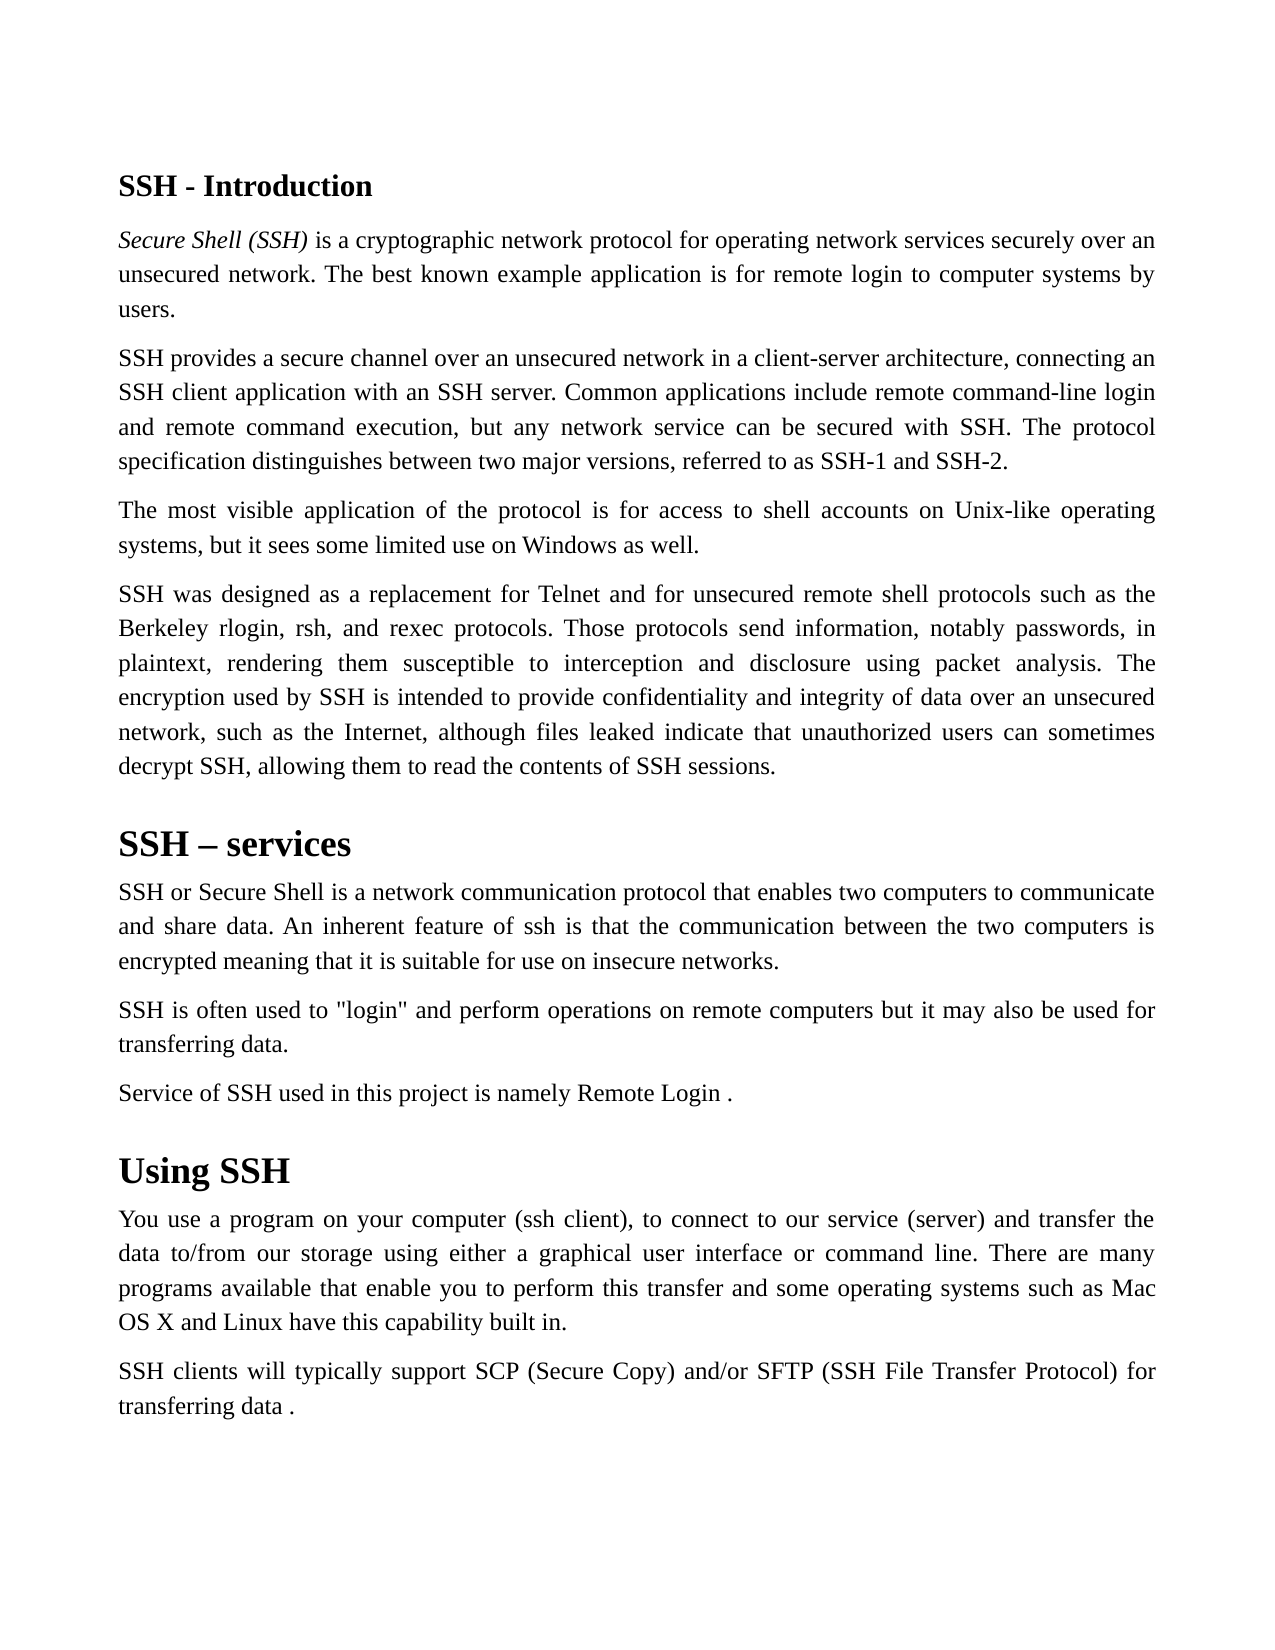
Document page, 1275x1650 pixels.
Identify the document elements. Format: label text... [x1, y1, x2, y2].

text The most visible application of the protocol is for access to shell accounts on Unix-like operating systems, but it sees some limited use on Windows as well. [118, 495, 1157, 559]
text Secure Shell (SSH) is a cryptographic network protocol for operating network services securely over an unsecured network. The best known example application is for remote login to computer systems by users. [118, 225, 1157, 323]
text SSH clients will typically support SCP (Secure Copy) and/or SFTP (SSH File Transfer Protocol) for transferring data . [118, 1356, 1157, 1420]
text SSH is often used to "login" and perform operations on remote computers but it may also be used for transferring data. [118, 995, 1157, 1058]
text SSH or Secure Shell is a network communication protocol that enables two computers to communicate and share data. An inherent feature of ssh is that the communication between the two computers is encrypted meaning that it is suitable for use on insecure networks. [118, 877, 1157, 974]
subtitle Using SSH [118, 1148, 1157, 1191]
subtitle SSH – services [118, 821, 1157, 864]
text Service of SSH used in this project is namely Remote Login . [118, 1078, 1157, 1107]
text You use a program on your computer (ssh client), to connect to our service (server) and transfer the data to/from our storage using either a graphical user interface or command line. There are many programs available that enable you to perform this transfer and some operating systems such as Mac OS X and Linux have this capability built in. [118, 1204, 1157, 1336]
text SSH was designed as a replacement for Telnet and for unsecured remote shell protocols such as the Berkeley rlogin, rsh, and rexec protocols. Those protocols send information, notably passwords, in plaintext, rendering them susceptible to interception and disclosure using packet analysis. The encryption used by SSH is intended to provide confidentiality and integrity of data over an unsecured network, such as the Internet, although files leaked indicate that unauthorized users can sometimes decrypt SSH, allowing them to read the contents of SSH sessions. [118, 579, 1157, 780]
text SSH - Introduction [118, 167, 1157, 203]
text SSH provides a secure channel over an unsecured network in a client-server architecture, connecting an SSH client application with an SSH server. Common applications include remote command-line login and remote command execution, but any network service can be secured with SSH. The protocol specification distinguishes between two major versions, referred to as SSH-1 and SSH-2. [118, 343, 1157, 475]
